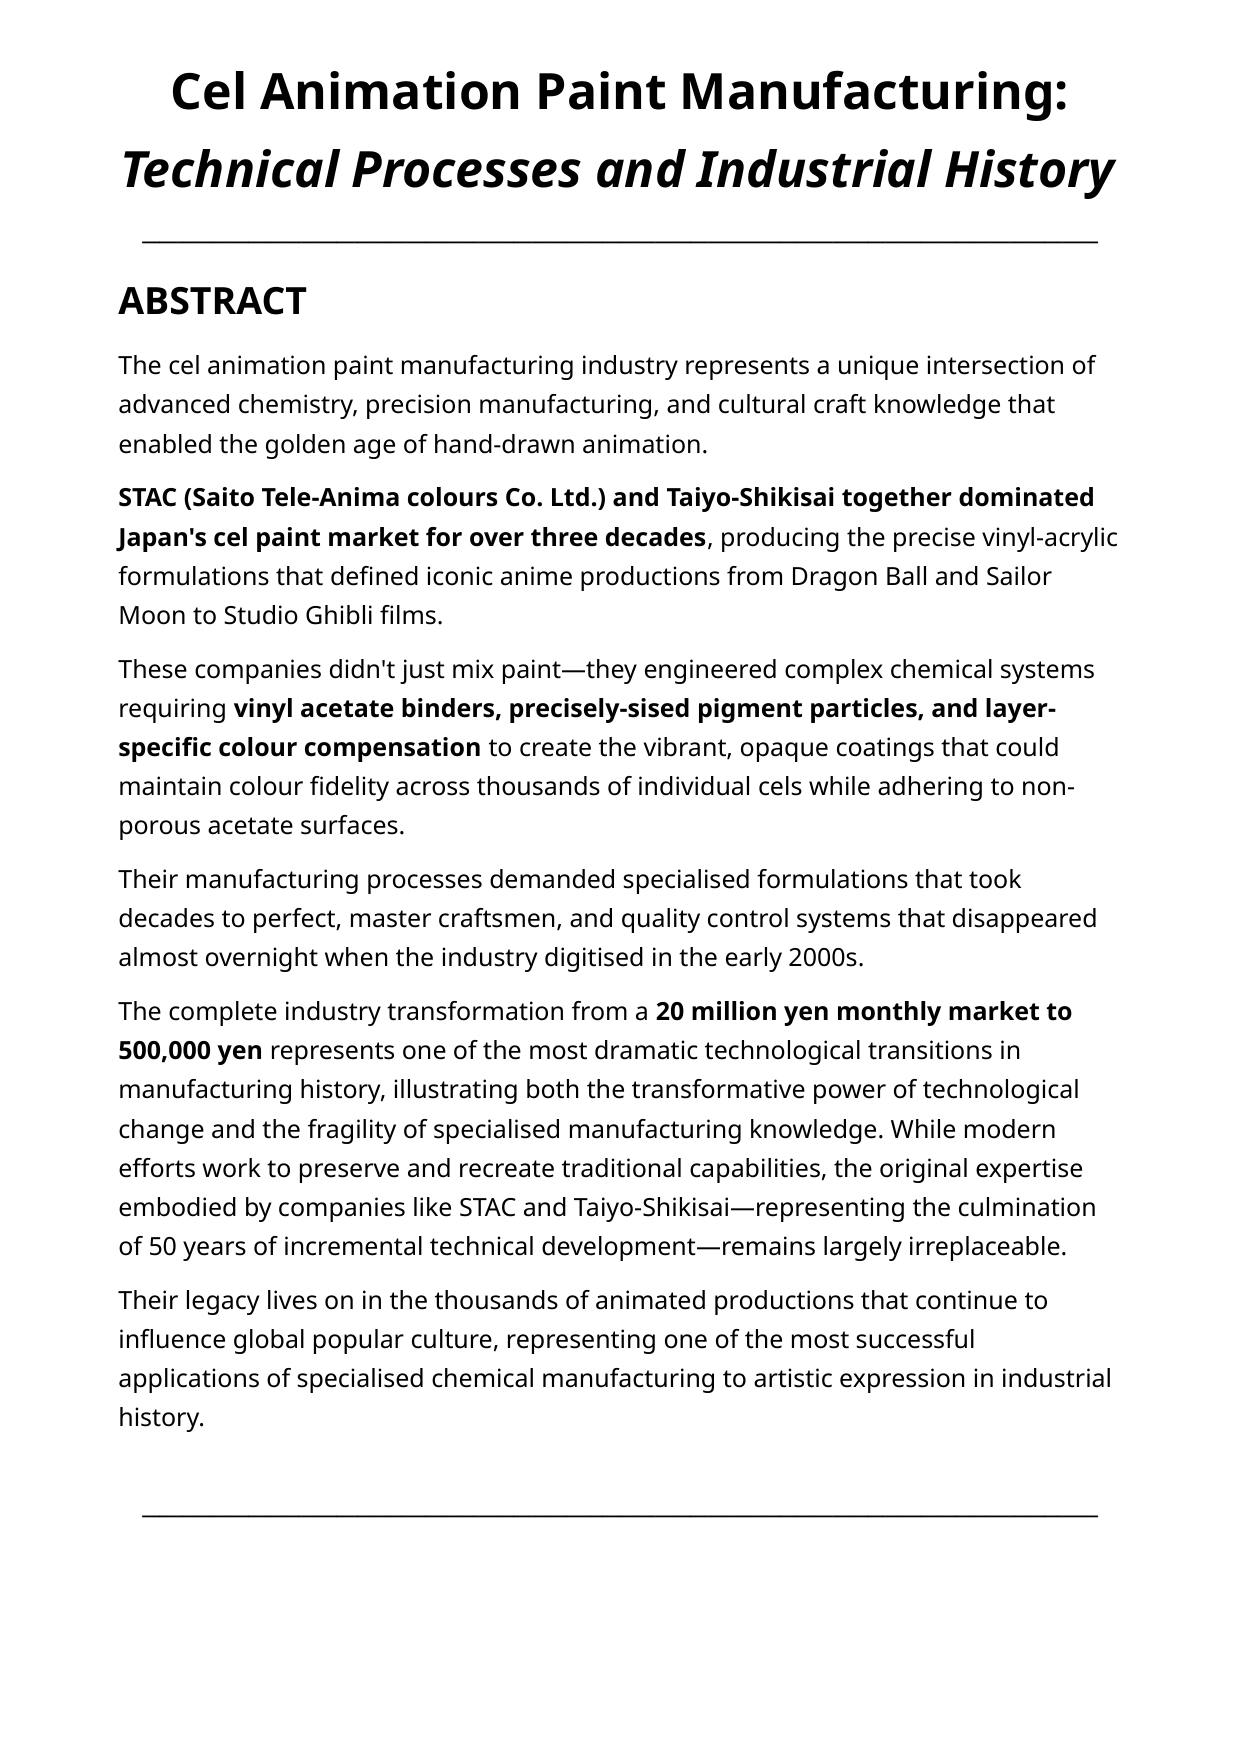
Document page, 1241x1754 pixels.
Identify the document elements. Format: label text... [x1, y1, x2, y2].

text ────────────────────────────────────────────────────── [118, 227, 1122, 256]
text STAC (Saito Tele-Anima colours Co. Ltd.) and Taiyo-Shikisai together dominated Japan's cel paint market for over three decades, producing the precise vinyl-acrylic formulations that defined iconic anime productions from Dragon Ball and Sailor Moon to Studio Ghibli films. [118, 480, 1122, 632]
text The complete industry transformation from a 20 million yen monthly market to 500,000 yen represents one of the most dramatic technological transitions in manufacturing history, illustrating both the transformative power of technological change and the fragility of specialised manufacturing knowledge. While modern efforts work to preserve and recreate traditional capabilities, the original expertise embodied by companies like STAC and Taiyo-Shikisai—representing the culmination of 50 years of incremental technical development—remains largely irreplaceable. [118, 994, 1122, 1263]
subtitle ABSTRACT [118, 275, 1122, 326]
subtitle Cel Animation Paint Manufacturing: Technical Processes and Industrial History [118, 56, 1122, 202]
text Their manufacturing processes demanded specialised formulations that took decades to perfect, master craftsmen, and quality control systems that disappeared almost overnight when the industry digitised in the early 2000s. [118, 862, 1122, 974]
text Their legacy lives on in the thousands of animated productions that continue to influence global popular culture, representing one of the most successful applications of specialised chemical manufacturing to artistic expression in industrial history. [118, 1282, 1122, 1434]
text The cel animation paint manufacturing industry represents a unique intersection of advanced chemistry, precision manufacturing, and cultural craft knowledge that enabled the golden age of hand-drawn animation. [118, 348, 1122, 460]
text These companies didn't just mix paint—they engineered complex chemical systems requiring vinyl acetate binders, precisely-sised pigment particles, and layer-specific colour compensation to create the vibrant, opaque coatings that could maintain colour fidelity across thousands of individual cels while adhering to non-porous acetate surfaces. [118, 651, 1122, 842]
text ────────────────────────────────────────────────────── [118, 1501, 1122, 1530]
